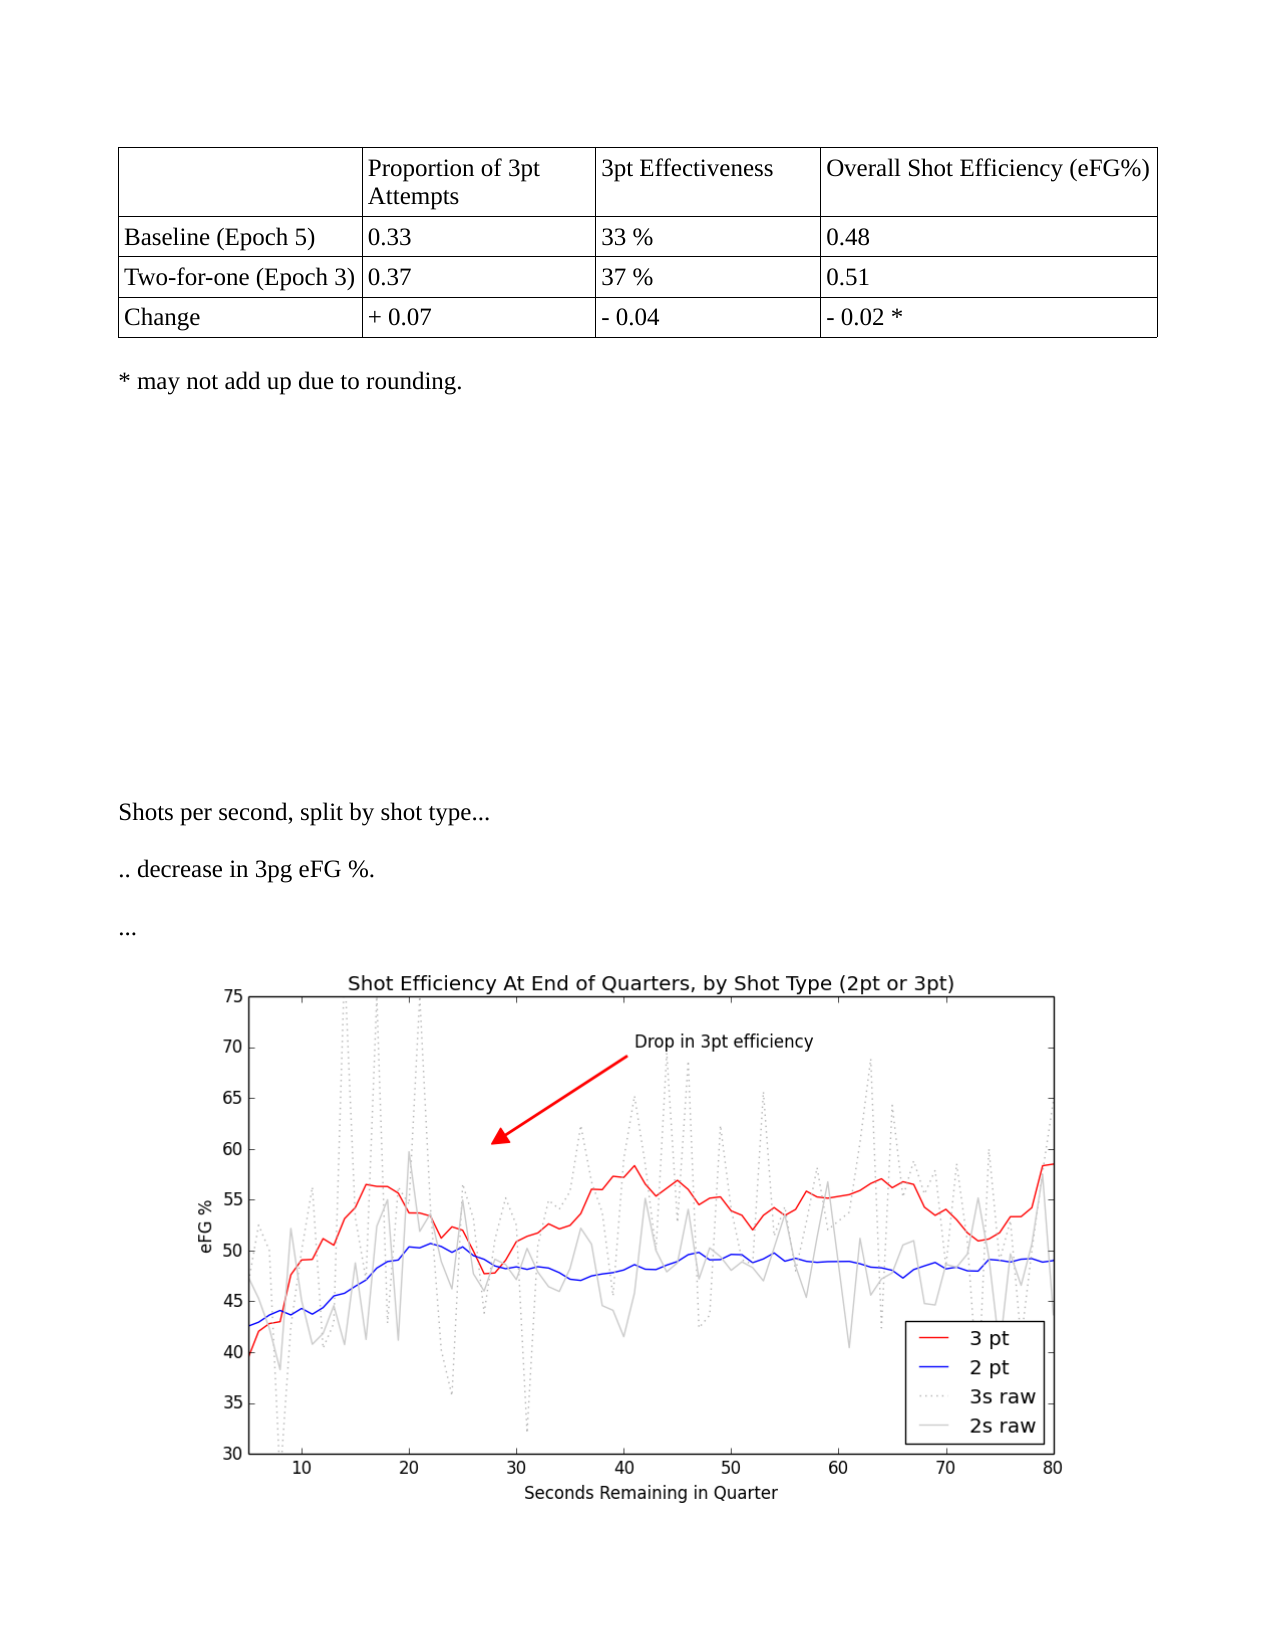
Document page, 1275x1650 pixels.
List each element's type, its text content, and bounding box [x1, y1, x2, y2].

text * may not add up due to rounding. [118, 366, 1157, 394]
table_cell 37 % [596, 257, 820, 297]
table_cell + 0.07 [363, 298, 595, 337]
table_cell Two-for-one (Epoch 3) [119, 257, 362, 297]
table_header [119, 148, 362, 216]
picture [118, 940, 1157, 1511]
table_header Proportion of 3pt Attempts [363, 148, 595, 216]
text .. decrease in 3pg eFG %. [118, 854, 1157, 883]
table_header Overall Shot Efficiency (eFG%) [821, 148, 1157, 216]
table_cell 0.33 [363, 217, 595, 256]
table_cell Baseline (Epoch 5) [119, 217, 362, 256]
table_cell 0.37 [363, 257, 595, 297]
table_cell 33 % [596, 217, 820, 256]
table_header 3pt Effectiveness [596, 148, 820, 216]
table_cell 0.48 [821, 217, 1157, 256]
table_cell 0.51 [821, 257, 1157, 297]
table_cell - 0.04 [596, 298, 820, 337]
table_cell - 0.02 * [821, 298, 1157, 337]
text ... [118, 912, 1157, 940]
table_cell Change [119, 298, 362, 337]
text Shots per second, split by shot type... [118, 797, 1157, 826]
